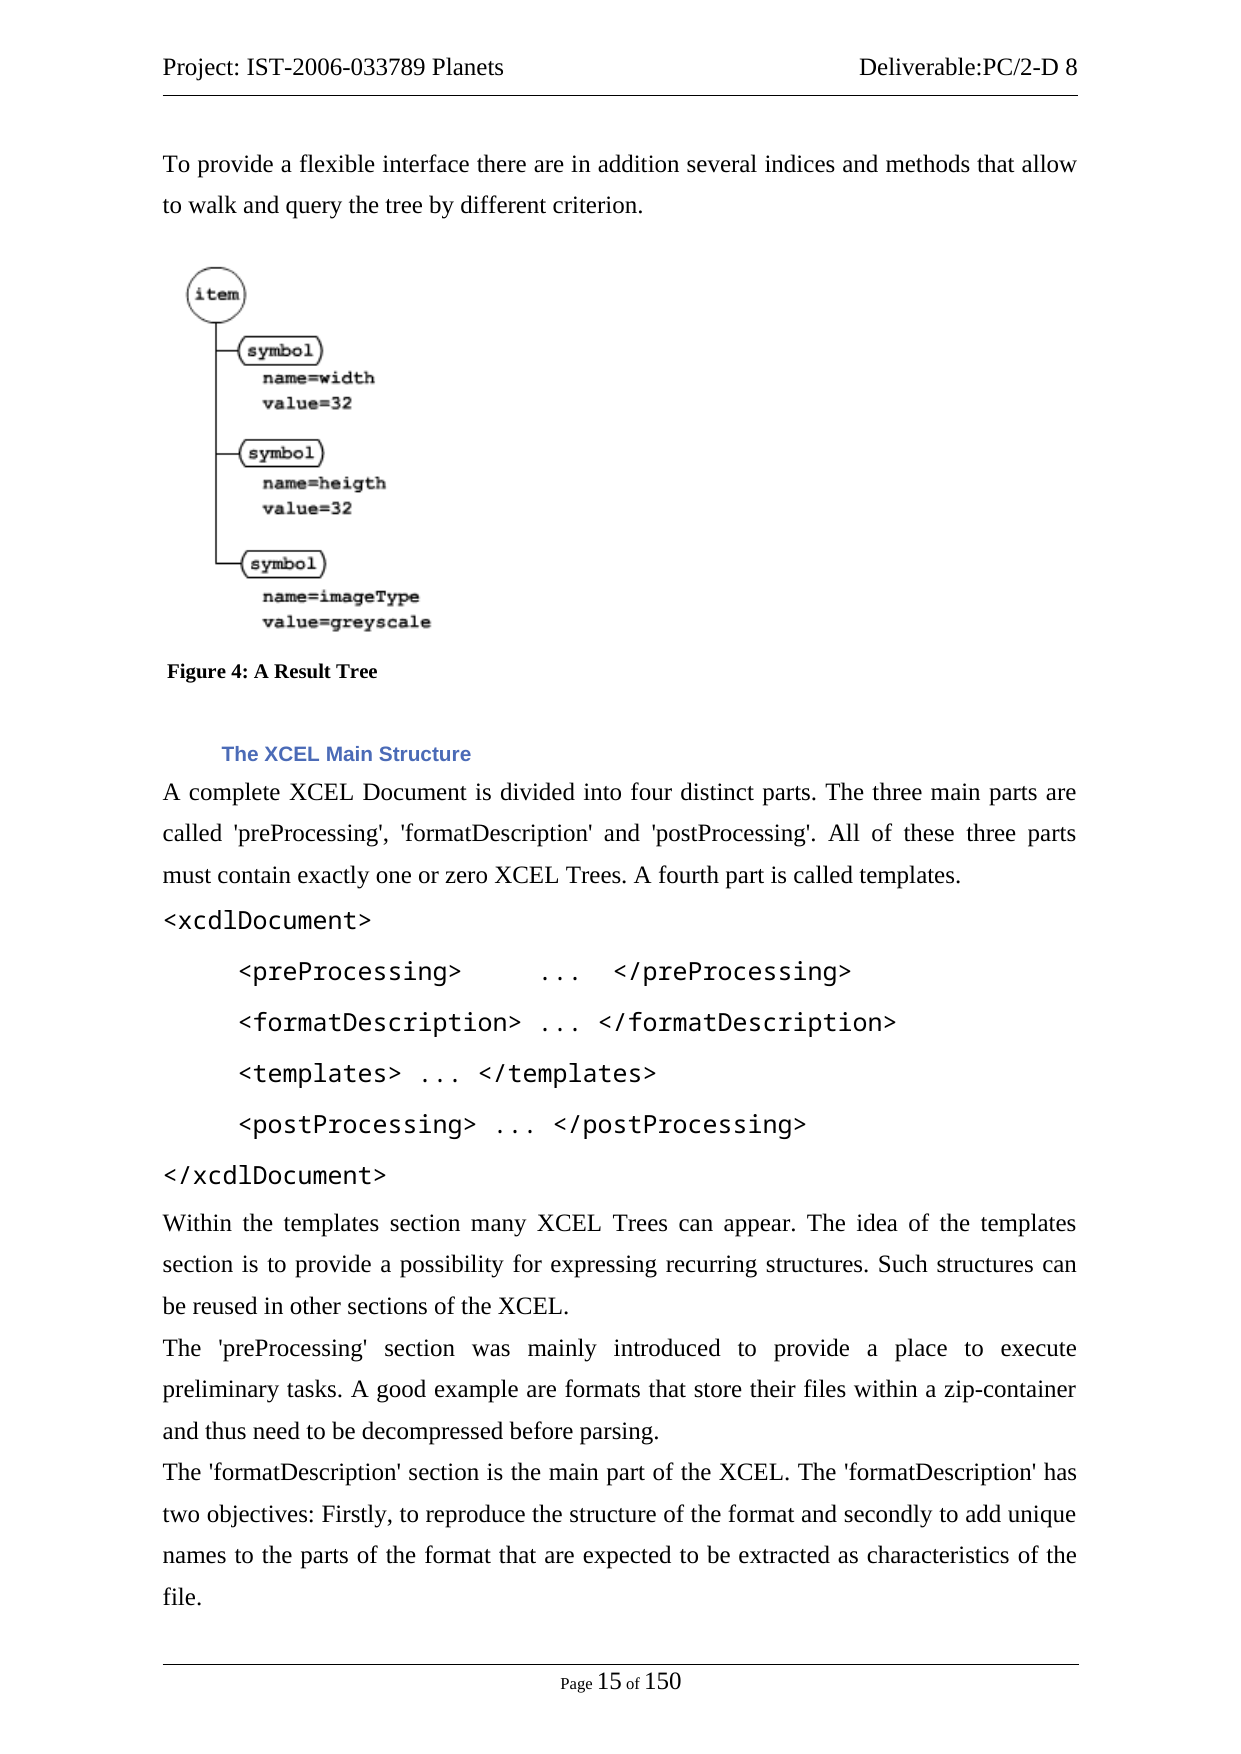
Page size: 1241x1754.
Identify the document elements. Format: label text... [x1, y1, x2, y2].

text <preProcessing> ... </preProcessing> [162, 954, 1078, 988]
text The 'preProcessing' section was mainly introduced to provide a place to execute preliminary tasks. A good example are formats that store their files within a zip-container and thus need to be decompressed before parsing. [162, 1334, 1078, 1444]
text The 'formatDescription' section is the main part of the XCEL. The 'formatDescription' has two objectives: Firstly, to reproduce the structure of the format and secondly to add unique names to the parts of the format that are expected to be extracted as characteristics of the file. [162, 1458, 1078, 1611]
text <postProcessing> ... </postProcessing> [162, 1107, 1078, 1141]
text Within the templates section many XCEL Trees can appear. The idea of the templates section is to provide a possibility for expressing recurring structures. Such structures can be reused in other sections of the XCEL. [162, 1209, 1078, 1320]
text <xcdlDocument> [162, 903, 1078, 937]
picture [167, 258, 433, 649]
subtitle The XCEL Main Structure [162, 742, 1078, 766]
text </xcdlDocument> [162, 1158, 1078, 1192]
text Figure 4: A Result Tree [167, 649, 432, 683]
text To provide a flexible interface there are in addition several indices and methods that allow to walk and query the tree by different criterion. [162, 150, 1078, 219]
text <templates> ... </templates> [162, 1056, 1078, 1090]
text <formatDescription> ... </formatDescription> [162, 1005, 1078, 1039]
text A complete XCEL Document is divided into four distinct parts. The three main parts are called 'preProcessing', 'formatDescription' and 'postProcessing'. All of these three parts must contain exactly one or zero XCEL Trees. A fourth part is called templates. [162, 778, 1078, 889]
